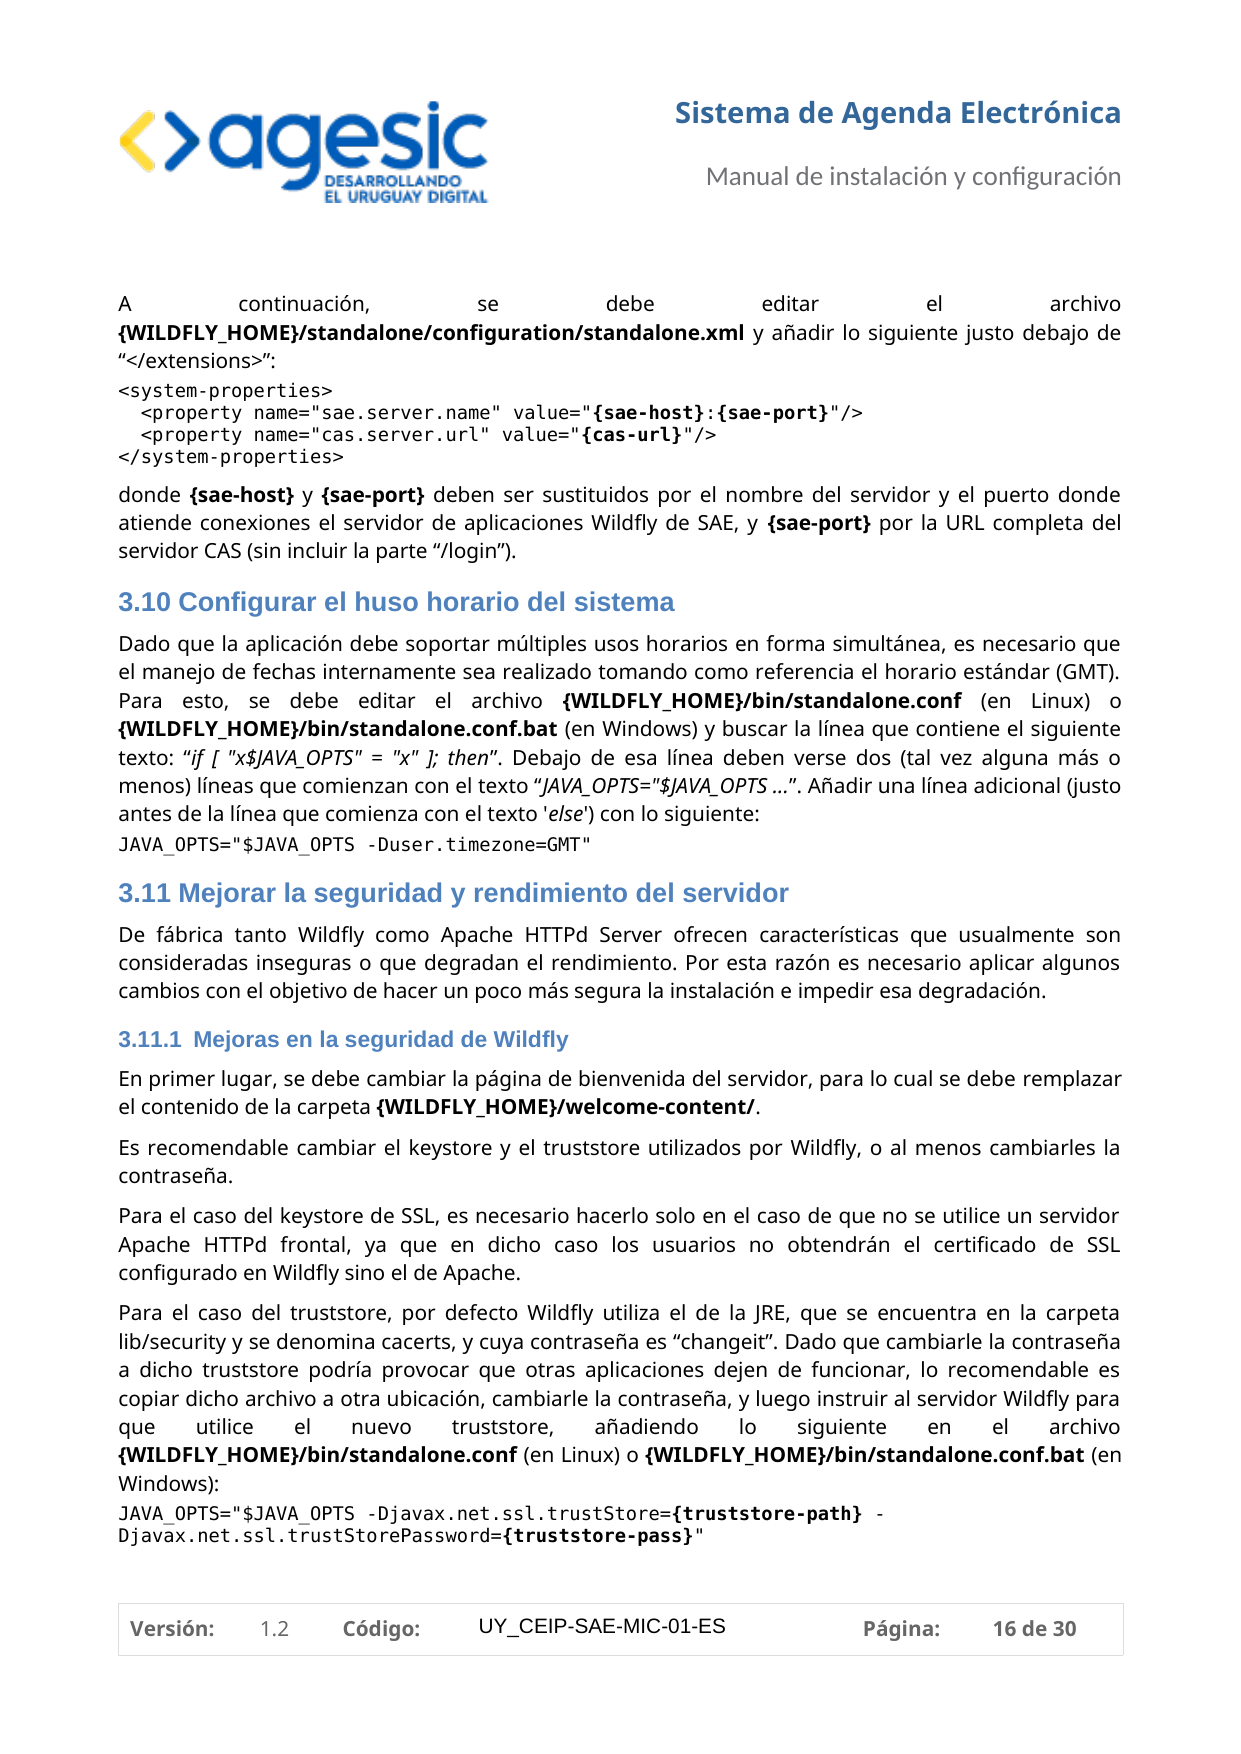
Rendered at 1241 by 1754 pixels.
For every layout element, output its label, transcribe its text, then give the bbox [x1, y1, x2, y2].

text donde {sae-host} y {sae-port} deben ser sustituidos por el nombre del servidor y el puerto donde atiende conexiones el servidor de aplicaciones Wildfly de SAE, y {sae-port} por la URL completa del servidor CAS (sin incluir la parte “/login”). [118, 480, 1122, 565]
text <system-properties> [118, 381, 1122, 402]
text JAVA_OPTS="$JAVA_OPTS -Djavax.net.ssl.trustStore={truststore-path} -Djavax.net.ssl.trustStorePassword={truststore-pass}" [118, 1503, 1122, 1547]
text En primer lugar, se debe cambiar la página de bienvenida del servidor, para lo cual se debe remplazar el contenido de la carpeta {WILDFLY_HOME}/welcome-content/. [118, 1064, 1122, 1121]
text A continuación, se debe editar el archivo {WILDFLY_HOME}/standalone/configuration/standalone.xml y añadir lo siguiente justo debajo de “</extensions>”: [118, 289, 1122, 374]
text De fábrica tanto Wildfly como Apache HTTPd Server ofrecen características que usualmente son consideradas inseguras o que degradan el rendimiento. Por esta razón es necesario aplicar algunos cambios con el objetivo de hacer un poco más segura la instalación e impedir esa degradación. [118, 920, 1122, 1005]
subtitle Configurar el huso horario del sistema [118, 586, 1122, 617]
text Es recomendable cambiar el keystore y el truststore utilizados por Wildfly, o al menos cambiarles la contraseña. [118, 1133, 1122, 1189]
subtitle Mejoras en la seguridad de Wildfly [118, 1026, 1122, 1052]
picture [119, 101, 489, 203]
text Para el caso del truststore, por defecto Wildfly utiliza el de la JRE, que se encuentra en la carpeta lib/security y se denomina cacerts, y cuya contraseña es “changeit”. Dado que cambiarle la contraseña a dicho truststore podría provocar que otras aplicaciones dejen de funcionar, lo recomendable es copiar dicho archivo a otra ubicación, cambiarle la contraseña, y luego instruir al servidor Wildfly para que utilice el nuevo truststore, añadiendo lo siguiente en el archivo {WILDFLY_HOME}/bin/standalone.conf (en Linux) o {WILDFLY_HOME}/bin/standalone.conf.bat (en Windows): [118, 1298, 1122, 1497]
text JAVA_OPTS="$JAVA_OPTS -Duser.timezone=GMT" [118, 834, 1122, 856]
text <property name="cas.server.url" value="{cas-url}"/> [118, 424, 1122, 446]
subtitle Mejorar la seguridad y rendimiento del servidor [118, 877, 1122, 908]
text Para el caso del keystore de SSL, es necesario hacerlo solo en el caso de que no se utilice un servidor Apache HTTPd frontal, ya que en dicho caso los usuarios no obtendrán el certificado de SSL configurado en Wildfly sino el de Apache. [118, 1201, 1122, 1287]
text <property name="sae.server.name" value="{sae-host}:{sae-port}"/> [118, 402, 1122, 424]
text </system-properties> [118, 446, 1122, 468]
text Dado que la aplicación debe soportar múltiples usos horarios en forma simultánea, es necesario que el manejo de fechas internamente sea realizado tomando como referencia el horario estándar (GMT). Para esto, se debe editar el archivo {WILDFLY_HOME}/bin/standalone.conf (en Linux) o {WILDFLY_HOME}/bin/standalone.conf.bat (en Windows) y buscar la línea que contiene el siguiente texto: “if [ "x$JAVA_OPTS" = "x" ]; then”. Debajo de esa línea deben verse dos (tal vez alguna más o menos) líneas que comienzan con el texto “JAVA_OPTS="$JAVA_OPTS ...”. Añadir una línea adicional (justo antes de la línea que comienza con el texto 'else') con lo siguiente: [118, 629, 1122, 828]
